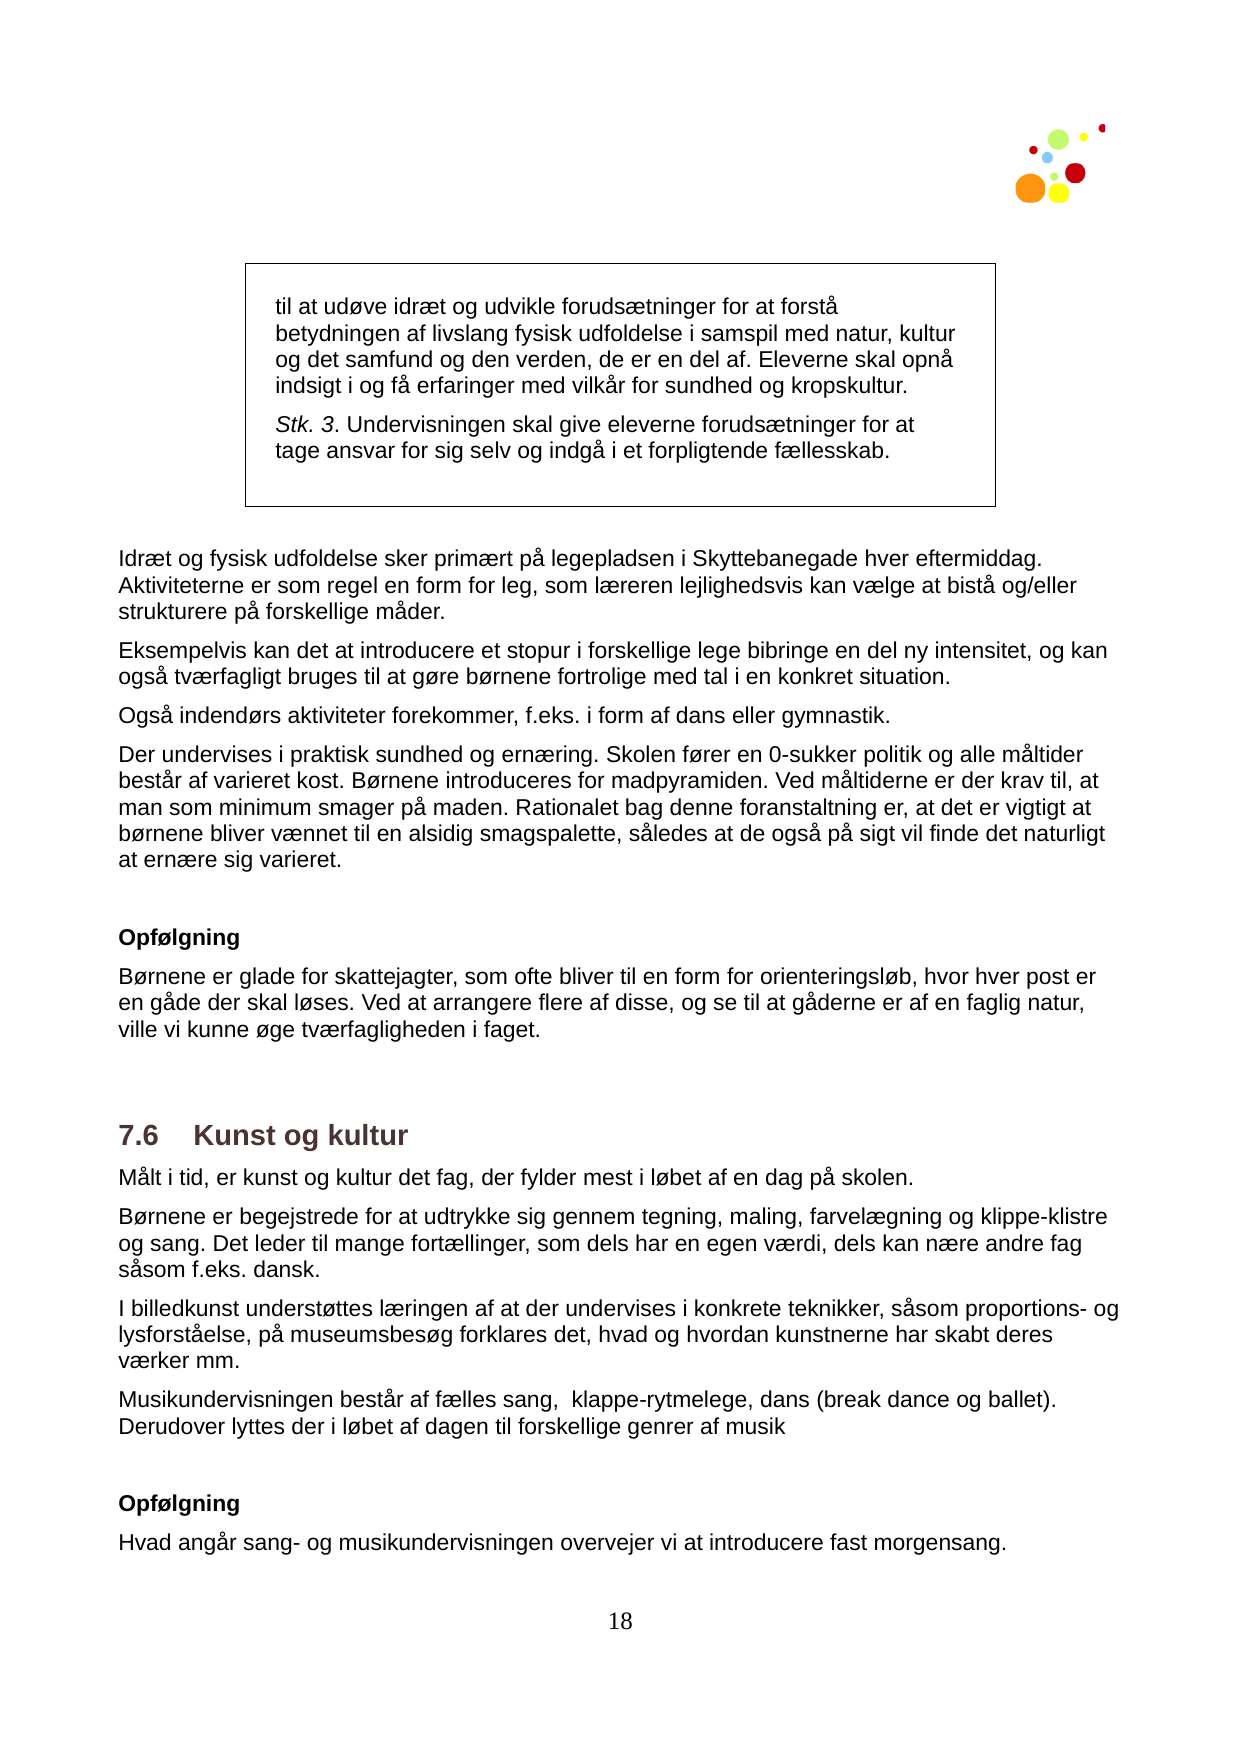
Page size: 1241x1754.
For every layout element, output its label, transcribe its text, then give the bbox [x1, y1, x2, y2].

text Børnene er glade for skattejagter, som ofte bliver til en form for orienteringsløb, hvor hver post er en gåde der skal løses. Ved at arrangere flere af disse, og se til at gåderne er af en faglig natur, ville vi kunne øge tværfagligheden i faget. [118, 963, 1122, 1042]
text Eksempelvis kan det at introducere et stopur i forskellige lege bibringe en del ny intensitet, og kan også tværfagligt bruges til at gøre børnene fortrolige med tal i en konkret situation. [118, 637, 1122, 689]
text Målt i tid, er kunst og kultur det fag, der fylder mest i løbet af en dag på skolen. [118, 1164, 1122, 1191]
subtitle Kunst og kultur [118, 1118, 1122, 1152]
text Også indendørs aktiviteter forekommer, f.eks. i form af dans eller gymnastik. [118, 702, 1122, 728]
text Der undervises i praktisk sundhed og ernæring. Skolen fører en 0-sukker politik og alle måltider består af varieret kost. Børnene introduceres for madpyramiden. Ved måltiderne er der krav til, at man som minimum smager på maden. Rationalet bag denne foranstaltning er, at det er vigtigt at børnene bliver vænnet til en alsidig smagspalette, således at de også på sigt vil finde det naturligt at ernære sig varieret. [118, 741, 1122, 873]
table_header til at udøve idræt og udvikle forudsætninger for at forstå betydningen af livslang fysisk udfoldelse i samspil med natur, kultur og det samfund og den verden, de er en del af. Eleverne skal opnå indsigt i og få erfaringer med vilkår for sundhed og kropskultur. Stk. 3. Undervisningen skal give eleverne forudsætninger for at tage ansvar for sig selv og indgå i et forpligtende fællesskab. [246, 264, 995, 506]
picture [1015, 124, 1106, 203]
text Børnene er begejstrede for at udtrykke sig gennem tegning, maling, farvelægning og klippe-klistre og sang. Det leder til mange fortællinger, som dels har en egen værdi, dels kan nære andre fag såsom f.eks. dansk. [118, 1203, 1122, 1282]
text Opfølgning [118, 1490, 1122, 1517]
text Opfølgning [118, 924, 1122, 950]
text Hvad angår sang- og musikundervisningen overvejer vi at introducere fast morgensang. [118, 1529, 1122, 1556]
text Musikundervisningen består af fælles sang, klappe-rytmelege, dans (break dance og ballet). Derudover lyttes der i løbet af dagen til forskellige genrer af musik [118, 1386, 1122, 1439]
text Idræt og fysisk udfoldelse sker primært på legepladsen i Skyttebanegade hver eftermiddag. Aktiviteterne er som regel en form for leg, som læreren lejlighedsvis kan vælge at bistå og/eller strukturere på forskellige måder. [118, 545, 1122, 624]
text I billedkunst understøttes læringen af at der undervises i konkrete teknikker, såsom proportions- og lysforståelse, på museumsbesøg forklares det, hvad og hvordan kunstnerne har skabt deres værker mm. [118, 1295, 1122, 1374]
